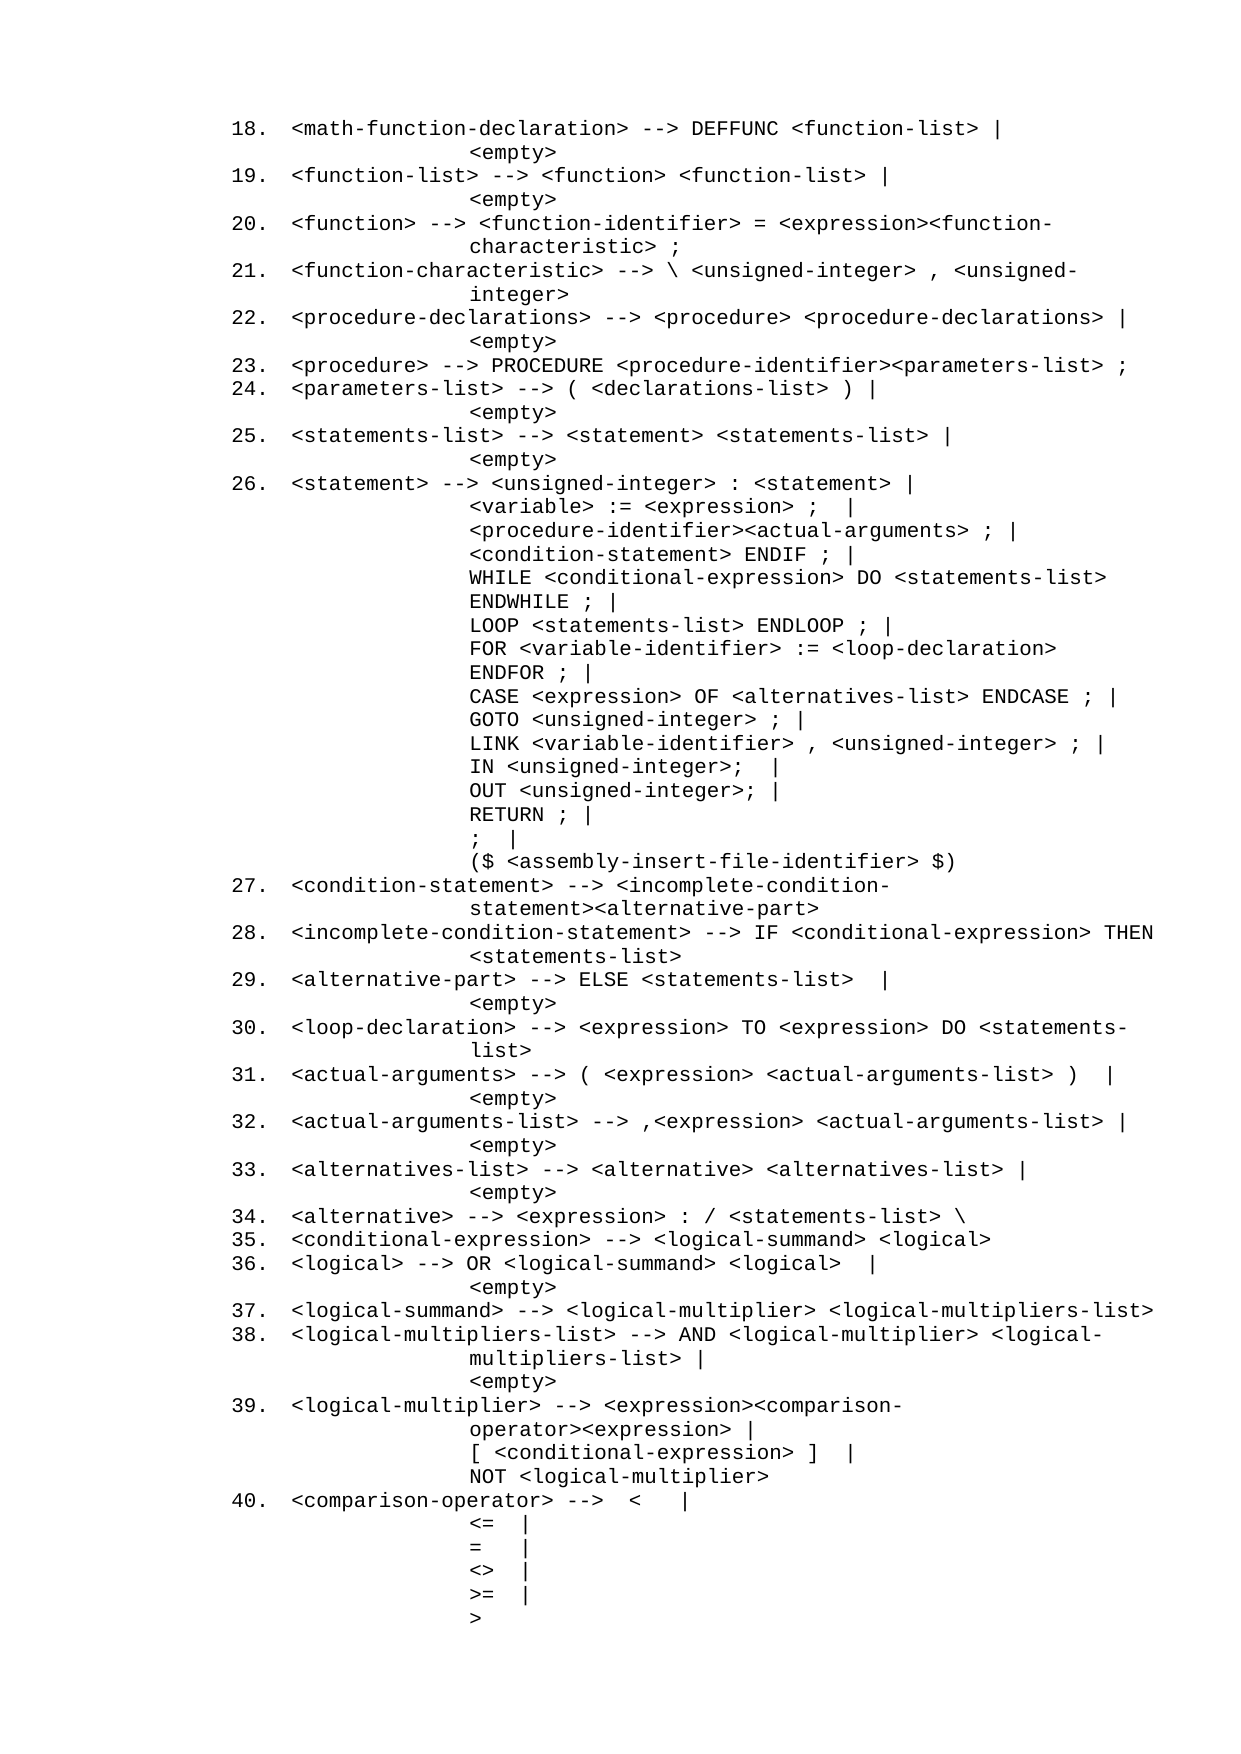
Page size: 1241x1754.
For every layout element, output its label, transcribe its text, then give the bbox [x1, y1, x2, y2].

list <logical-multipliers-list> --> AND <logical-multiplier> <logical-multipliers-list> | <empty> [231, 1324, 1162, 1395]
list <alternative-part> --> ELSE <statements-list> | <empty> [231, 969, 1162, 1017]
list <math-function-declaration> --> DEFFUNC <function-list> | <empty> [231, 118, 1162, 165]
list <alternative> --> <expression> : / <statements-list> \ [231, 1206, 1162, 1229]
list <procedure-declarations> --> <procedure> <procedure-declarations> | <empty> [231, 307, 1162, 354]
list <parameters-list> --> ( <declarations-list> ) | <empty> [231, 378, 1162, 426]
list <statement> --> <unsigned-integer> : <statement> | <variable> := <expression> ; | <procedure-identifier><actual-arguments> ; | <condition-statement> ENDIF ; | WHILE <conditional-expression> DO <statements-list> ENDWHILE ; | LOOP <statements-list> ENDLOOP ; | FOR <variable-identifier> := <loop-declaration> ENDFOR ; | CASE <expression> OF <alternatives-list> ENDCASE ; | GOTO <unsigned-integer> ; | LINK <variable-identifier> , <unsigned-integer> ; | IN <unsigned-integer>; | OUT <unsigned-integer>; | RETURN ; | ; | ($ <assembly-insert-file-identifier> $) [231, 473, 1162, 875]
list <condition-statement> --> <incomplete-condition-statement><alternative-part> [231, 875, 1162, 922]
list <actual-arguments> --> ( <expression> <actual-arguments-list> ) | <empty> [231, 1064, 1162, 1111]
list <comparison-operator> --> < | <= | = | <> | >= | > [231, 1489, 1162, 1631]
list <procedure> --> PROCEDURE <procedure-identifier><parameters-list> ; [231, 354, 1162, 378]
list <logical-summand> --> <logical-multiplier> <logical-multipliers-list> [231, 1300, 1162, 1324]
list <function-list> --> <function> <function-list> | <empty> [231, 165, 1162, 213]
list <logical-multiplier> --> <expression><comparison-operator><expression> | [ <conditional-expression> ] | NOT <logical-multiplier> [231, 1395, 1162, 1489]
list <incomplete-condition-statement> --> IF <conditional-expression> THEN <statements-list> [231, 922, 1162, 969]
list <conditional-expression> --> <logical-summand> <logical> [231, 1229, 1162, 1253]
list <logical> --> OR <logical-summand> <logical> | <empty> [231, 1253, 1162, 1300]
list <actual-arguments-list> --> ,<expression> <actual-arguments-list> | <empty> [231, 1111, 1162, 1158]
list <alternatives-list> --> <alternative> <alternatives-list> | <empty> [231, 1158, 1162, 1206]
list <statements-list> --> <statement> <statements-list> | <empty> [231, 426, 1162, 473]
list <loop-declaration> --> <expression> TO <expression> DO <statements-list> [231, 1017, 1162, 1064]
list <function-characteristic> --> \ <unsigned-integer> , <unsigned-integer> [231, 260, 1162, 307]
list <function> --> <function-identifier> = <expression><function-characteristic> ; [231, 213, 1162, 260]
